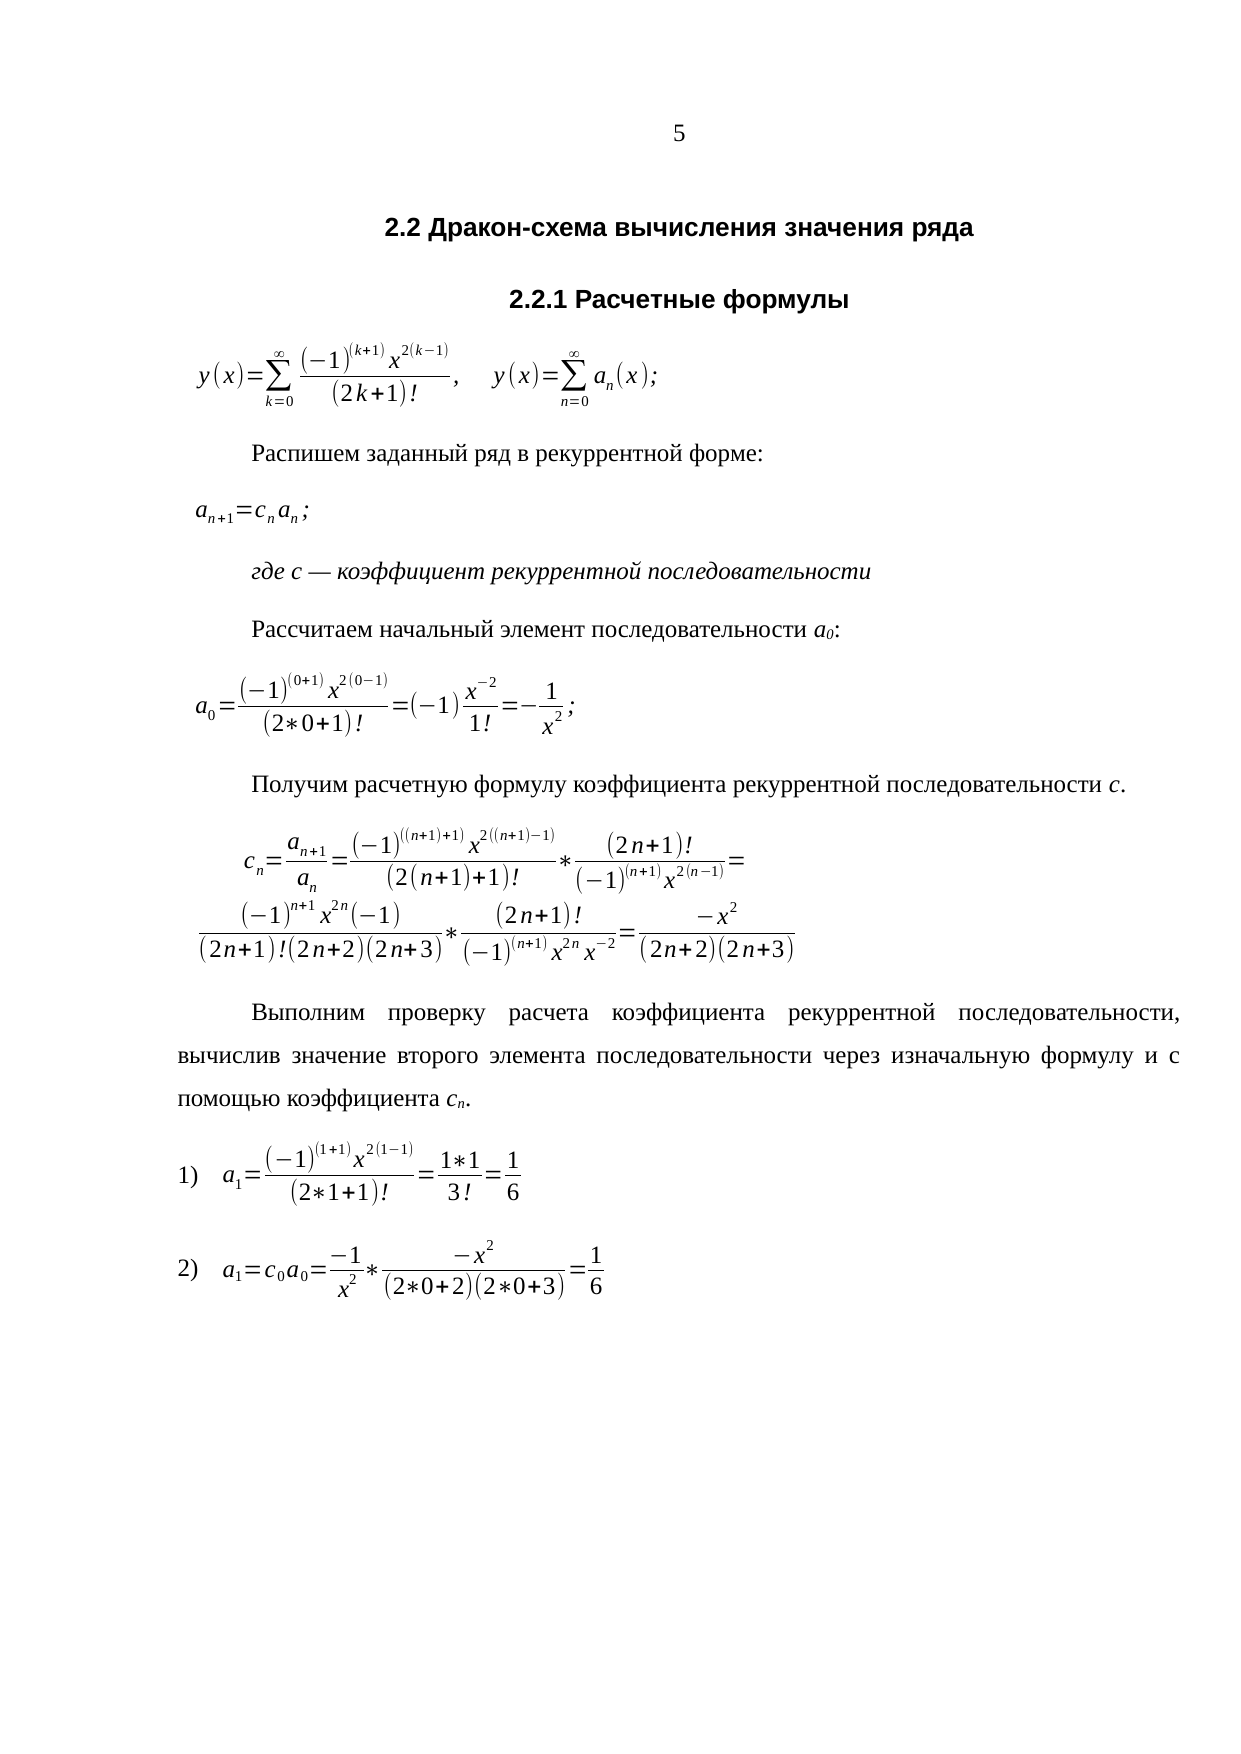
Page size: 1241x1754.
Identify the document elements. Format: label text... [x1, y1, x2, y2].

text 2) [177, 1237, 1181, 1303]
text Рассчитаем начальный элемент последовательности a0: [177, 614, 1181, 643]
text Распишем заданный ряд в рекуррентной форме: [177, 438, 1181, 467]
subtitle Расчетные формулы [177, 284, 1181, 314]
subtitle Дракон-схема вычисления значения ряда [177, 211, 1181, 242]
text 1) [177, 1141, 1181, 1208]
text где c — коэффициент рекуррентной последовательности [177, 556, 1181, 585]
text Выполним проверку расчета коэффициента рекуррентной последовательности, вычислив значение второго элемента последовательности через изначальную формулу и с помощью коэффициента сn. [177, 997, 1181, 1112]
text Получим расчетную формулу коэффициента рекуррентной последовательности c. [177, 769, 1181, 797]
